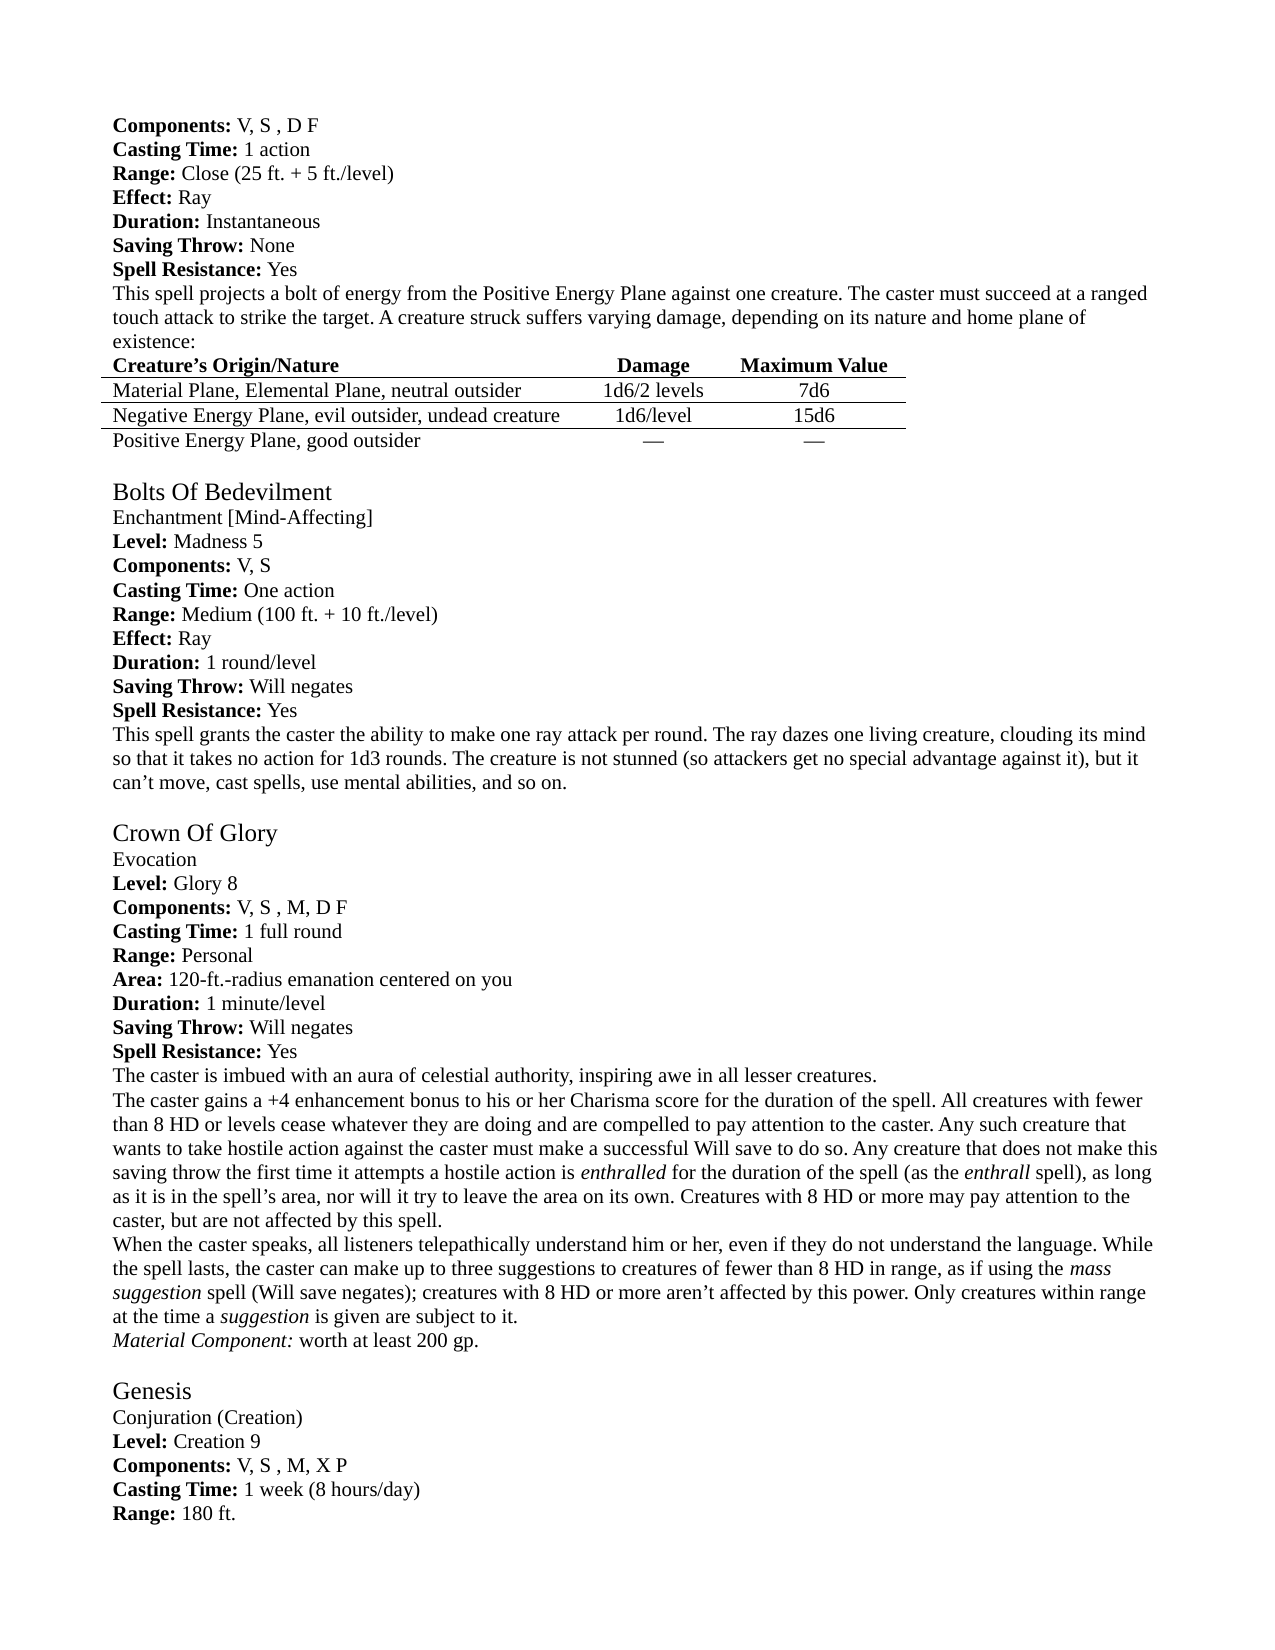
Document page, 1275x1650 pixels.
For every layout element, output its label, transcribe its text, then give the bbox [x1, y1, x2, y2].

text This spell grants the caster the ability to make one ray attack per round. The ray dazes one living creature, clouding its mind so that it takes no action for 1d3 rounds. The creature is not stunned (so attackers get no special advantage against it), but it can’t move, cast spells, use mental abilities, and so on. [112, 722, 1162, 794]
table_cell Positive Energy Plane, good outsider [101, 429, 585, 452]
text Enchantment [Mind-Affecting] [112, 505, 1162, 529]
table_header Maximum Value [721, 353, 906, 377]
text Components: V, S , M, X P [112, 1453, 1162, 1477]
text Level: Madness 5 [112, 529, 1162, 553]
table_header Damage [585, 353, 721, 377]
text Evocation [112, 847, 1162, 871]
text Duration: 1 round/level [112, 650, 1162, 674]
table_cell — [721, 429, 906, 452]
text Casting Time: 1 full round [112, 919, 1162, 943]
text Spell Resistance: Yes [112, 1039, 1162, 1063]
text Area: 120-ft.-radius emanation centered on you [112, 967, 1162, 991]
table_header Creature’s Origin/Nature [101, 353, 585, 377]
text Components: V, S [112, 553, 1162, 577]
table_cell Negative Energy Plane, evil outsider, undead creature [101, 403, 585, 427]
table_cell 7d6 [721, 378, 906, 402]
text Duration: Instantaneous [112, 209, 1162, 233]
text Material Component: worth at least 200 gp. [112, 1328, 1162, 1352]
text Casting Time: 1 action [112, 137, 1162, 161]
text Level: Creation 9 [112, 1429, 1162, 1453]
table_cell Material Plane, Elemental Plane, neutral outsider [101, 378, 585, 402]
text Effect: Ray [112, 185, 1162, 209]
text Components: V, S , D F [112, 112, 1162, 137]
subtitle Genesis [112, 1376, 1162, 1405]
text Range: Close (25 ft. + 5 ft./level) [112, 161, 1162, 185]
text Casting Time: 1 week (8 hours/day) [112, 1477, 1162, 1501]
table_cell 15d6 [721, 403, 906, 427]
text This spell projects a bolt of energy from the Positive Energy Plane against one creature. The caster must succeed at a ranged touch attack to strike the target. A creature struck suffers varying damage, depending on its nature and home plane of existence: [112, 281, 1162, 353]
text Saving Throw: None [112, 233, 1162, 257]
text Components: V, S , M, D F [112, 895, 1162, 919]
table_cell — [585, 429, 721, 452]
text When the caster speaks, all listeners telepathically understand him or her, even if they do not understand the language. While the spell lasts, the caster can make up to three suggestions to creatures of fewer than 8 HD in range, as if using the mass suggestion spell (Will save negates); creatures with 8 HD or more aren’t affected by this power. Only creatures within range at the time a suggestion is given are subject to it. [112, 1232, 1162, 1328]
text Saving Throw: Will negates [112, 674, 1162, 698]
text Saving Throw: Will negates [112, 1015, 1162, 1039]
text Level: Glory 8 [112, 871, 1162, 895]
text Spell Resistance: Yes [112, 257, 1162, 281]
text Range: 180 ft. [112, 1501, 1162, 1525]
text Conjuration (Creation) [112, 1405, 1162, 1429]
text The caster is imbued with an aura of celestial authority, inspiring awe in all lesser creatures. [112, 1063, 1162, 1087]
subtitle Bolts Of Bedevilment [112, 477, 1162, 505]
table_cell 1d6/2 levels [585, 378, 721, 402]
text Range: Medium (100 ft. + 10 ft./level) [112, 602, 1162, 626]
text Duration: 1 minute/level [112, 991, 1162, 1015]
text Spell Resistance: Yes [112, 698, 1162, 722]
text Casting Time: One action [112, 577, 1162, 602]
text Range: Personal [112, 943, 1162, 967]
subtitle Crown Of Glory [112, 818, 1162, 847]
text The caster gains a +4 enhancement bonus to his or her Charisma score for the duration of the spell. All creatures with fewer than 8 HD or levels cease whatever they are doing and are compelled to pay attention to the caster. Any such creature that wants to take hostile action against the caster must make a successful Will save to do so. Any creature that does not make this saving throw the first time it attempts a hostile action is enthralled for the duration of the spell (as the enthrall spell), as long as it is in the spell’s area, nor will it try to leave the area on its own. Creatures with 8 HD or more may pay attention to the caster, but are not affected by this spell. [112, 1087, 1162, 1232]
text Effect: Ray [112, 626, 1162, 650]
table_cell 1d6/level [585, 403, 721, 427]
